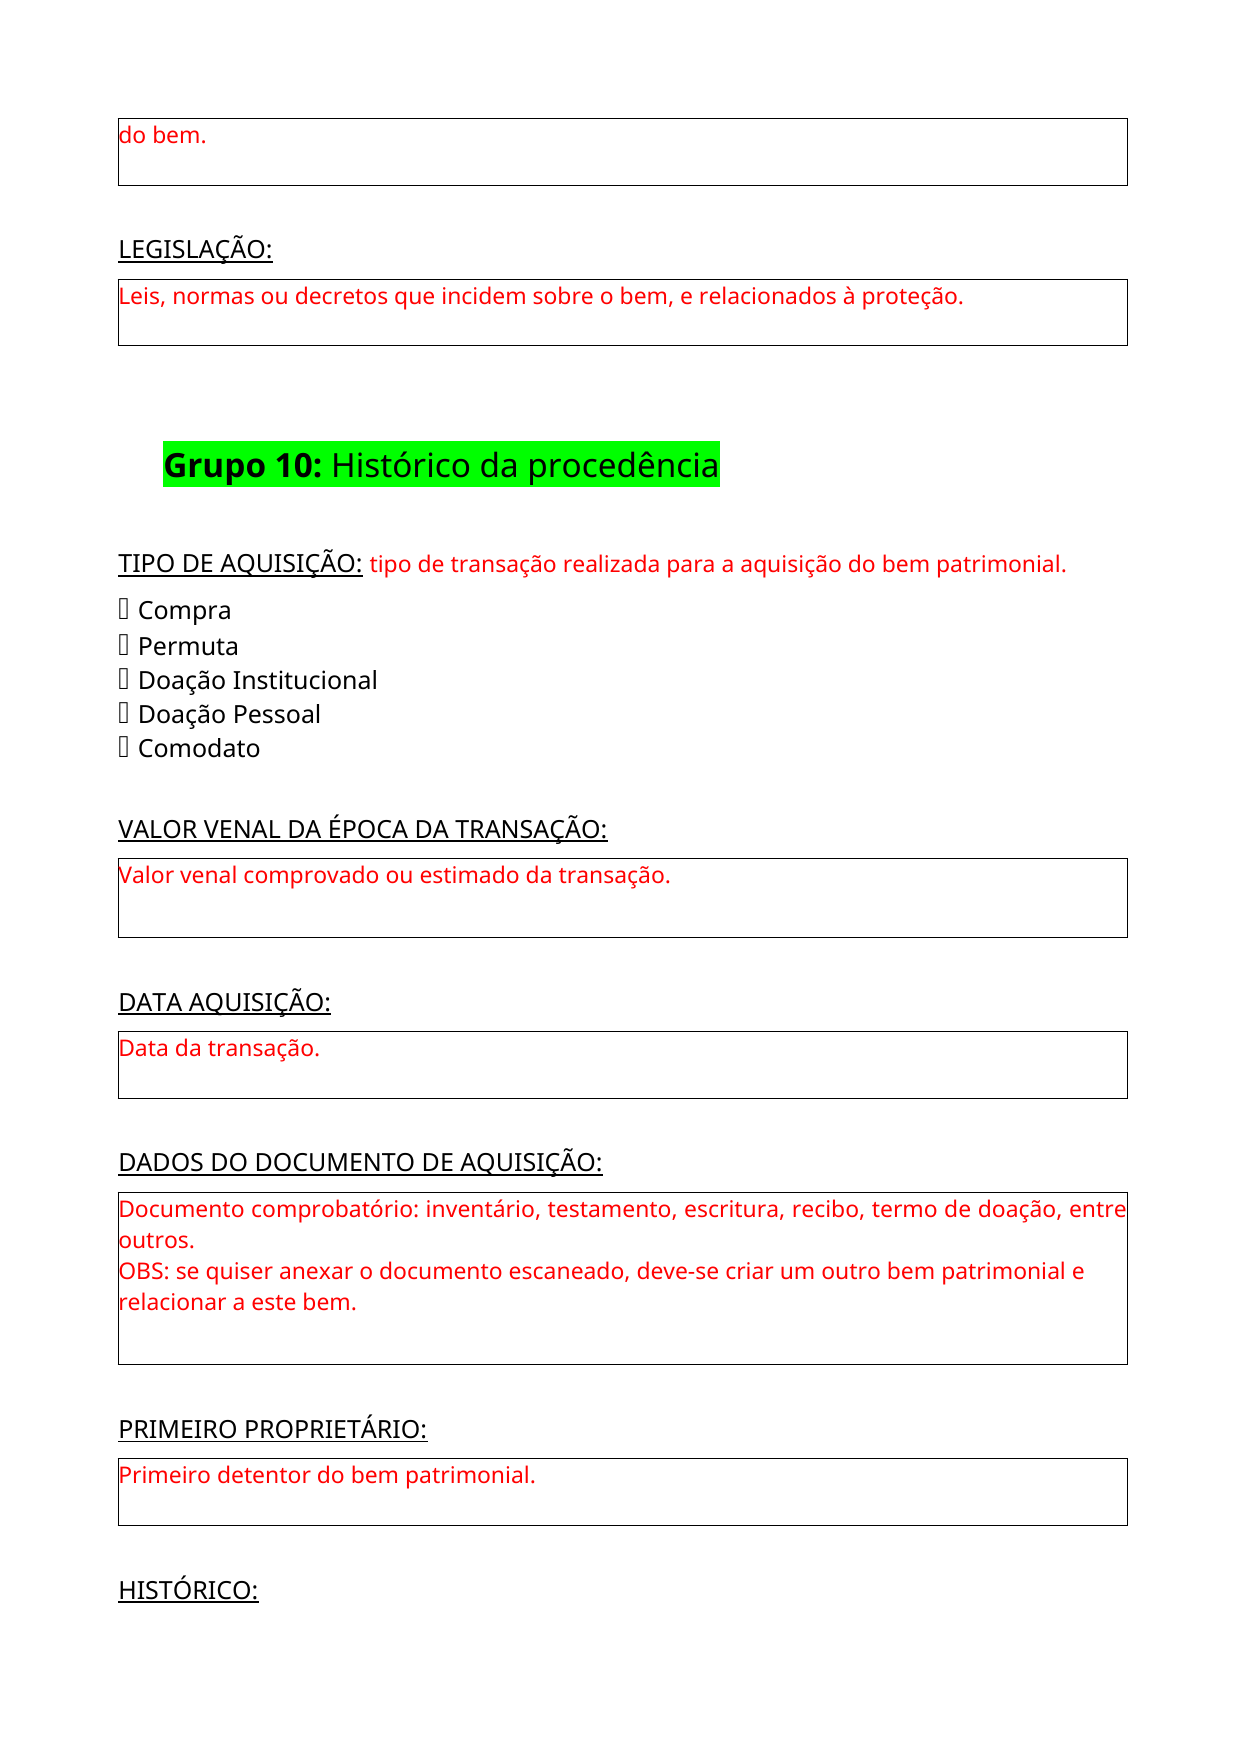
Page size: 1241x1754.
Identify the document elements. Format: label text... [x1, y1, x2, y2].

text  Doação Institucional [118, 663, 1122, 697]
table_header Leis, normas ou decretos que incidem sobre o bem, e relacionados à proteção. [119, 280, 1127, 345]
table_header Data da transação. [119, 1032, 1127, 1097]
table_header Documento comprobatório: inventário, testamento, escritura, recibo, termo de doação, entre outros. OBS: se quiser anexar o documento escaneado, deve-se criar um outro bem patrimonial e relacionar a este bem. [119, 1193, 1127, 1364]
text HISTÓRICO: [118, 1572, 1122, 1606]
table_header do bem. [119, 119, 1127, 184]
text  Comodato [118, 731, 1122, 765]
text  Doação Pessoal [118, 697, 1122, 731]
text PRIMEIRO PROPRIETÁRIO: [118, 1412, 1122, 1446]
text TIPO DE AQUISIÇÃO: tipo de transação realizada para a aquisição do bem patrimonial. [118, 546, 1122, 580]
text DATA AQUISIÇÃO: [118, 984, 1122, 1018]
table_header Primeiro detentor do bem patrimonial. [119, 1459, 1127, 1525]
text  Compra [118, 592, 1122, 627]
text  Permuta [118, 629, 1122, 663]
subtitle Grupo 10: Histórico da procedência [118, 441, 1122, 487]
table_header Valor venal comprovado ou estimado da transação. [119, 859, 1127, 937]
text DADOS DO DOCUMENTO DE AQUISIÇÃO: [118, 1145, 1122, 1179]
text VALOR VENAL DA ÉPOCA DA TRANSAÇÃO: [118, 811, 1122, 846]
text LEGISLAÇÃO: [118, 232, 1122, 266]
